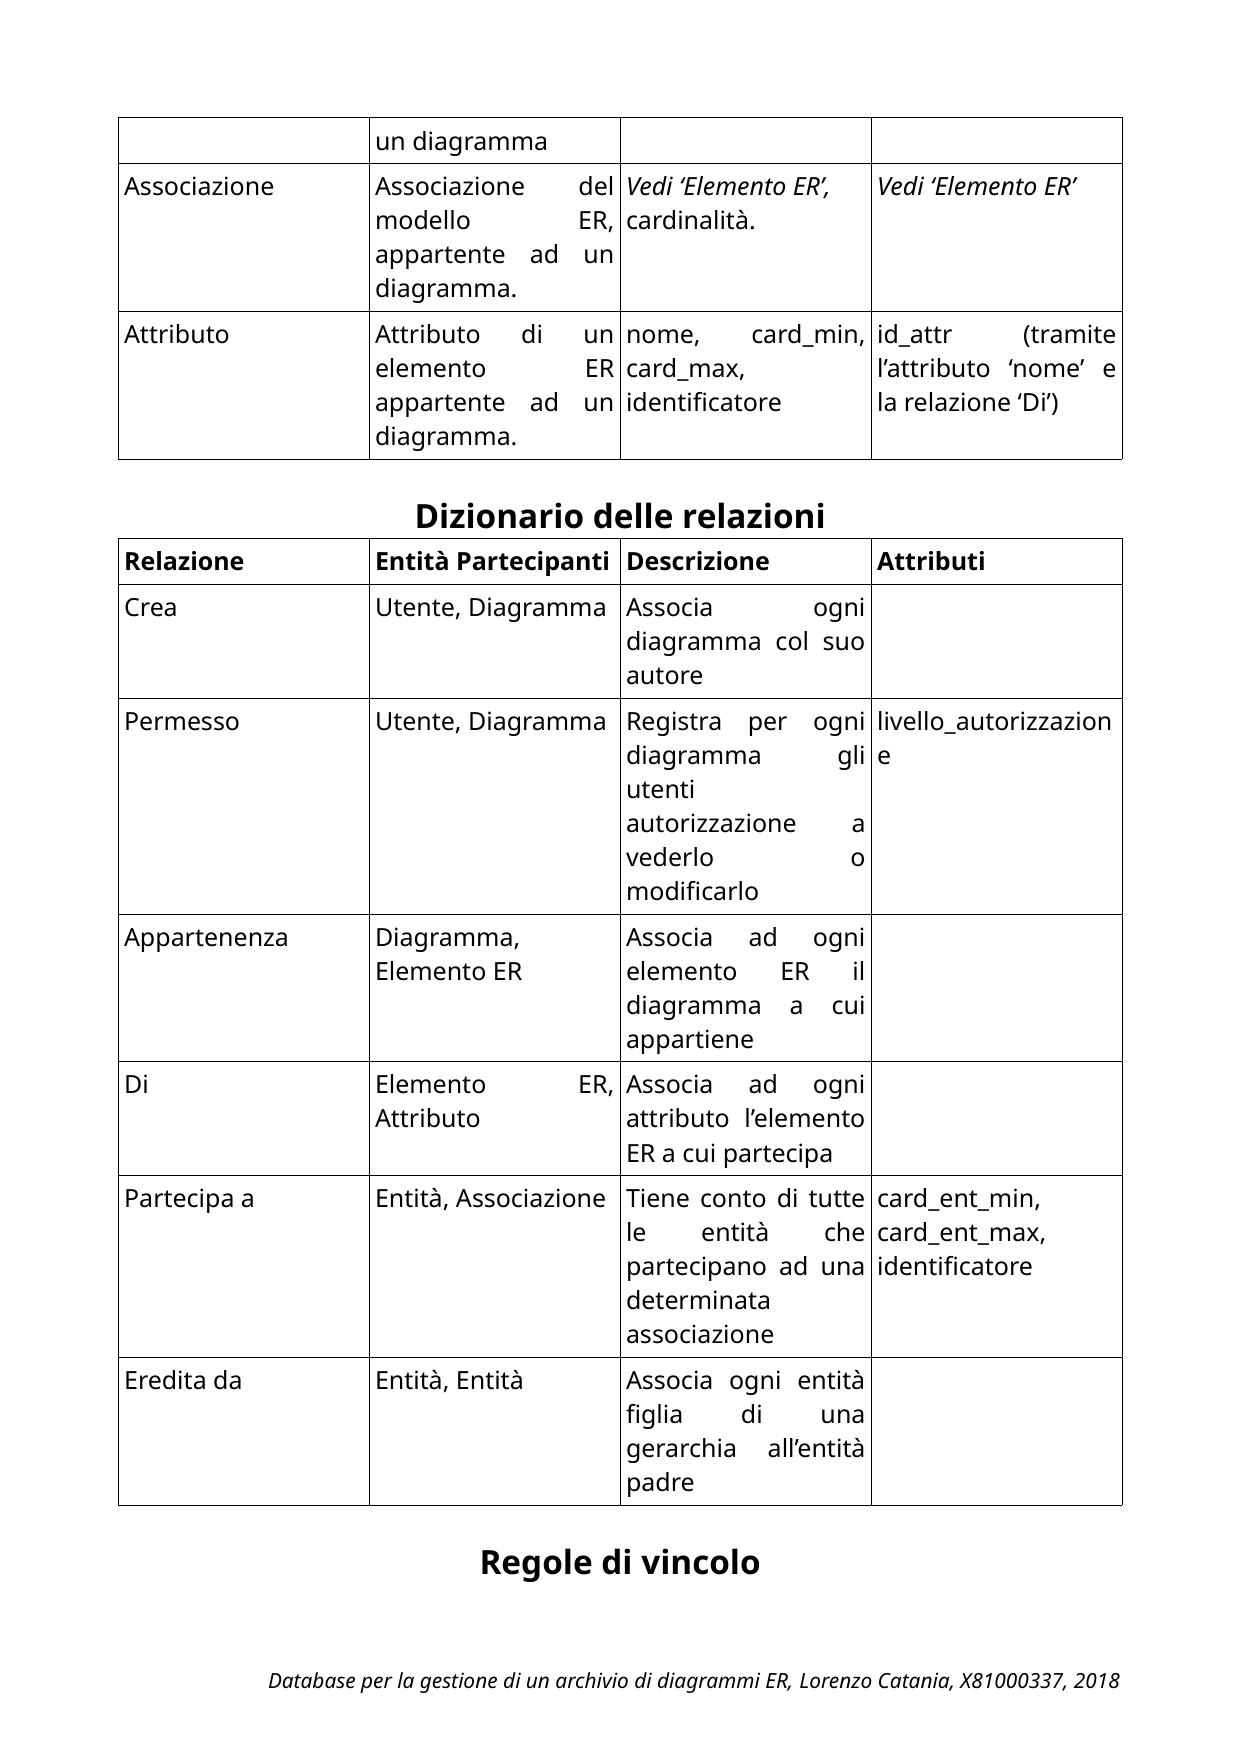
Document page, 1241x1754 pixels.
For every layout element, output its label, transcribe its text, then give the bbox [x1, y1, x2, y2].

table_cell Associa ogni entità figlia di una gerarchia all’entità padre [621, 1358, 871, 1505]
table_cell Utente, Diagramma [370, 699, 620, 913]
table_cell [872, 1062, 1122, 1175]
table_cell un diagramma [370, 118, 620, 163]
table_cell Utente, Diagramma [370, 585, 620, 697]
table_cell Entità, Associazione [370, 1176, 620, 1357]
table_cell Associa ogni diagramma col suo autore [621, 585, 871, 697]
table_cell Attributo [119, 312, 369, 458]
table_cell Associazione del modello ER, appartente ad un diagramma. [370, 164, 620, 311]
table_cell livello_autorizzazione [872, 699, 1122, 913]
table_cell [621, 118, 871, 163]
table_cell [872, 1358, 1122, 1505]
table_cell Di [119, 1062, 369, 1175]
table_cell Eredita da [119, 1358, 369, 1505]
table_cell [872, 915, 1122, 1061]
table_cell Permesso [119, 699, 369, 913]
table_cell Tiene conto di tutte le entità che partecipano ad una determinata associazione [621, 1176, 871, 1357]
table_cell Registra per ogni diagramma gli utenti autorizzazione a vederlo o modificarlo [621, 699, 871, 913]
table_cell Attributo di un elemento ER appartente ad un diagramma. [370, 312, 620, 458]
table_cell Associa ad ogni attributo l’elemento ER a cui partecipa [621, 1062, 871, 1175]
table_cell [872, 585, 1122, 697]
text Dizionario delle relazioni [118, 493, 1122, 538]
table_cell Elemento ER, Attributo [370, 1062, 620, 1175]
table_cell id_attr (tramite l’attributo ‘nome’ e la relazione ‘Di’) [872, 312, 1122, 458]
table_header Relazione [119, 539, 369, 584]
table_cell [872, 118, 1122, 163]
table_cell Entità, Entità [370, 1358, 620, 1505]
table_header Attributi [872, 539, 1122, 584]
text Regole di vincolo [118, 1539, 1122, 1584]
table_cell Vedi ‘Elemento ER’ [872, 164, 1122, 311]
table_header Entità Partecipanti [370, 539, 620, 584]
table_header Descrizione [621, 539, 871, 584]
table_cell card_ent_min, card_ent_max, identificatore [872, 1176, 1122, 1357]
table_cell Associazione [119, 164, 369, 311]
table_cell Vedi ‘Elemento ER’, cardinalità. [621, 164, 871, 311]
table_cell Crea [119, 585, 369, 697]
table_cell Diagramma, Elemento ER [370, 915, 620, 1061]
table_cell Appartenenza [119, 915, 369, 1061]
table_cell [119, 118, 369, 163]
table_cell Associa ad ogni elemento ER il diagramma a cui appartiene [621, 915, 871, 1061]
table_cell nome, card_min, card_max, identificatore [621, 312, 871, 458]
table_cell Partecipa a [119, 1176, 369, 1357]
